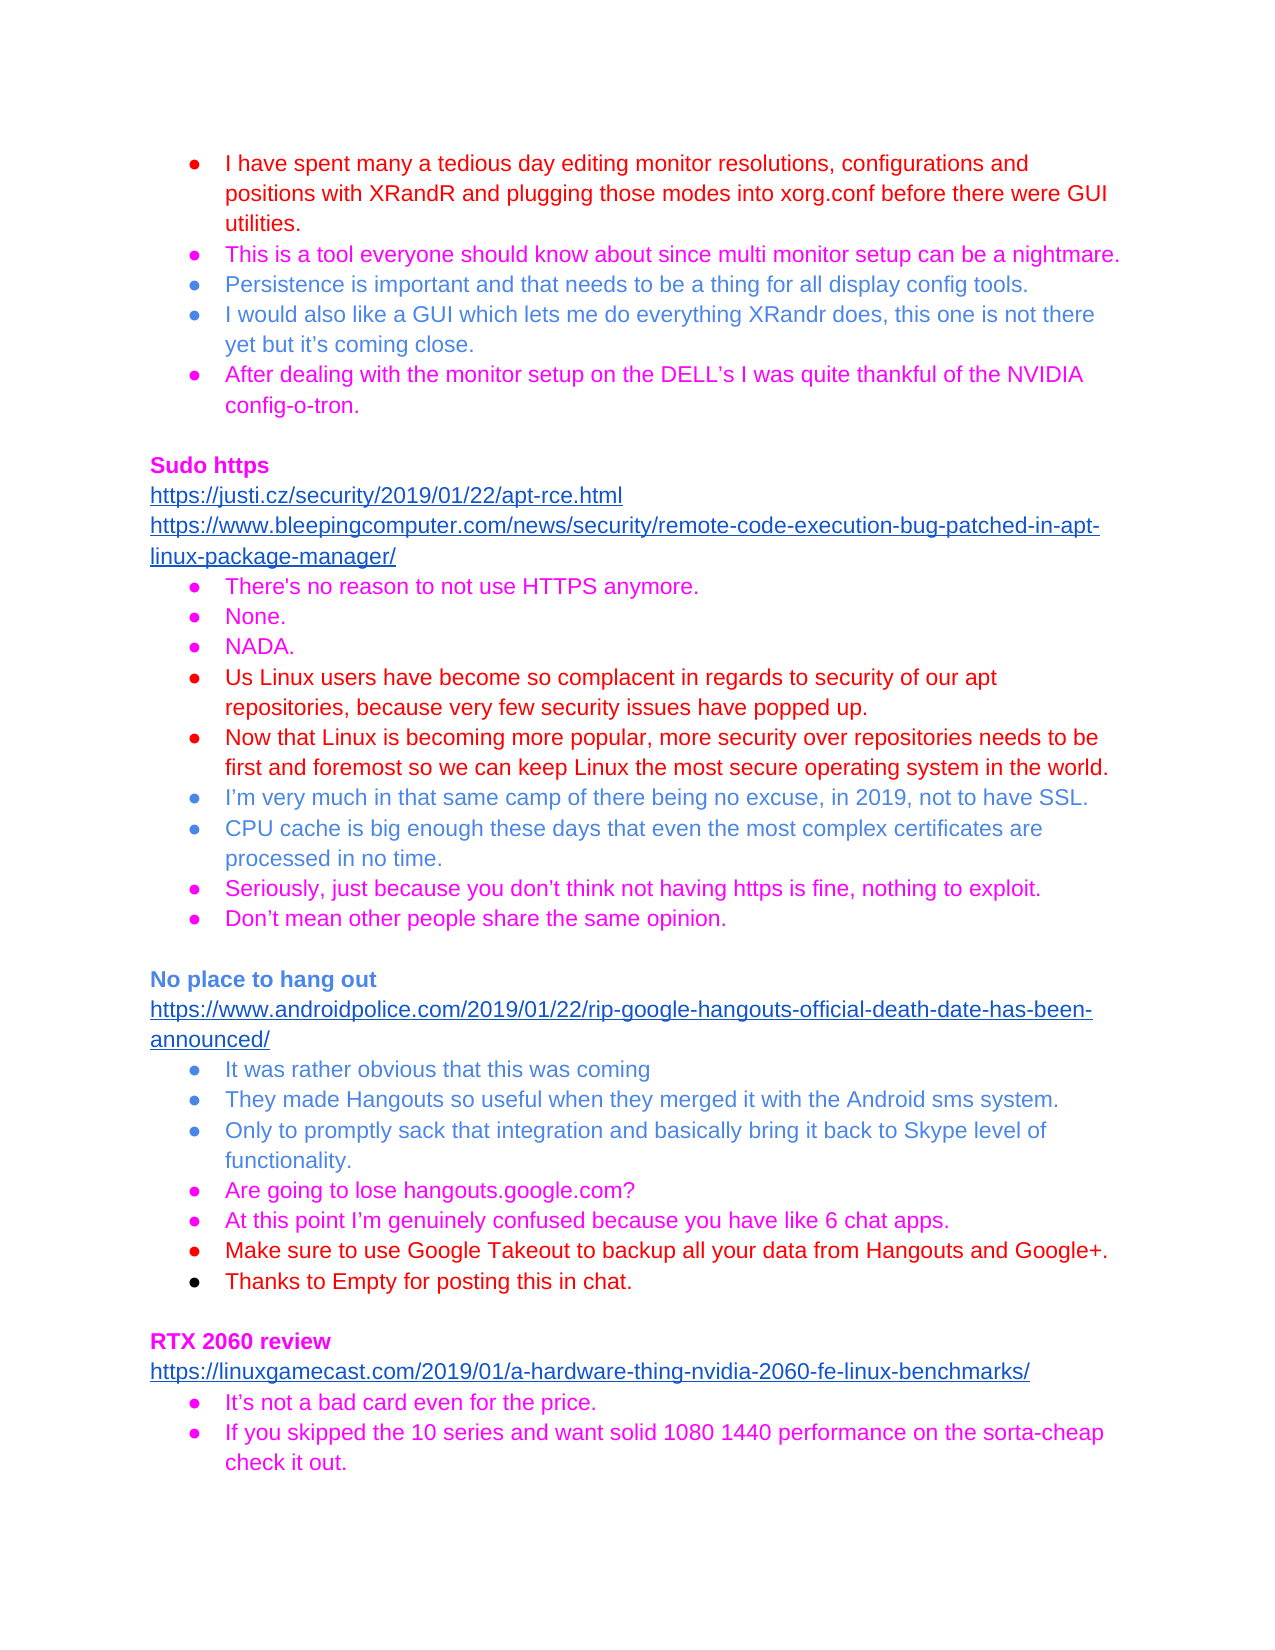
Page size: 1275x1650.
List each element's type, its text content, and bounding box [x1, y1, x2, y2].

list Are going to lose hangouts.google.com? [187, 1177, 1125, 1203]
list Make sure to use Google Takeout to backup all your data from Hangouts and Google+. [187, 1237, 1125, 1264]
text Sudo https [150, 452, 1125, 478]
list This is a tool everyone should know about since multi monitor setup can be a nightmare. [187, 241, 1125, 267]
list None. [187, 603, 1125, 629]
list Now that Linux is becoming more popular, more security over repositories needs to be first and foremost so we can keep Linux the most secure operating system in the world. [187, 724, 1125, 781]
list It’s not a bad card even for the price. [187, 1388, 1125, 1415]
list Thanks to Empty for posting this in chat. [187, 1268, 1125, 1294]
list There's no reason to not use HTTPS anymore. [187, 573, 1125, 599]
list It was rather obvious that this was coming [187, 1056, 1125, 1083]
list If you skipped the 10 series and want solid 1080 1440 performance on the sorta-cheap check it out. [187, 1419, 1125, 1475]
text No place to hang out [150, 966, 1125, 992]
list I’m very much in that same camp of there being no excuse, in 2019, not to have SSL. [187, 784, 1125, 811]
list Don’t mean other people share the same opinion. [187, 905, 1125, 932]
list I would also like a GUI which lets me do everything XRandr does, this one is not there yet but it’s coming close. [187, 301, 1125, 358]
list At this point I’m genuinely confused because you have like 6 chat apps. [187, 1207, 1125, 1234]
list Persistence is important and that needs to be a thing for all display config tools. [187, 271, 1125, 297]
text https://linuxgamecast.com/2019/01/a-hardware-thing-nvidia-2060-fe-linux-benchmarks/ [150, 1358, 1125, 1385]
text https://www.bleepingcomputer.com/news/security/remote-code-execution-bug-patched-in-apt-linux-package-manager/ [150, 512, 1125, 569]
text https://www.androidpolice.com/2019/01/22/rip-google-hangouts-official-death-date-has-been-announced/ [150, 996, 1125, 1052]
list NADA. [187, 633, 1125, 660]
list They made Hangouts so useful when they merged it with the Android sms system. [187, 1086, 1125, 1113]
list Only to promptly sack that integration and basically bring it back to Skype level of functionality. [187, 1117, 1125, 1173]
list I have spent many a tedious day editing monitor resolutions, configurations and positions with XRandR and plugging those modes into xorg.conf before there were GUI utilities. [187, 150, 1125, 237]
list Us Linux users have become so complacent in regards to security of our apt repositories, because very few security issues have popped up. [187, 663, 1125, 720]
text RTX 2060 review [150, 1328, 1125, 1354]
list After dealing with the monitor setup on the DELL’s I was quite thankful of the NVIDIA config-o-tron. [187, 361, 1125, 418]
list Seriously, just because you don’t think not having https is fine, nothing to exploit. [187, 875, 1125, 901]
text https://justi.cz/security/2019/01/22/apt-rce.html [150, 482, 1125, 509]
list CPU cache is big enough these days that even the most complex certificates are processed in no time. [187, 814, 1125, 871]
